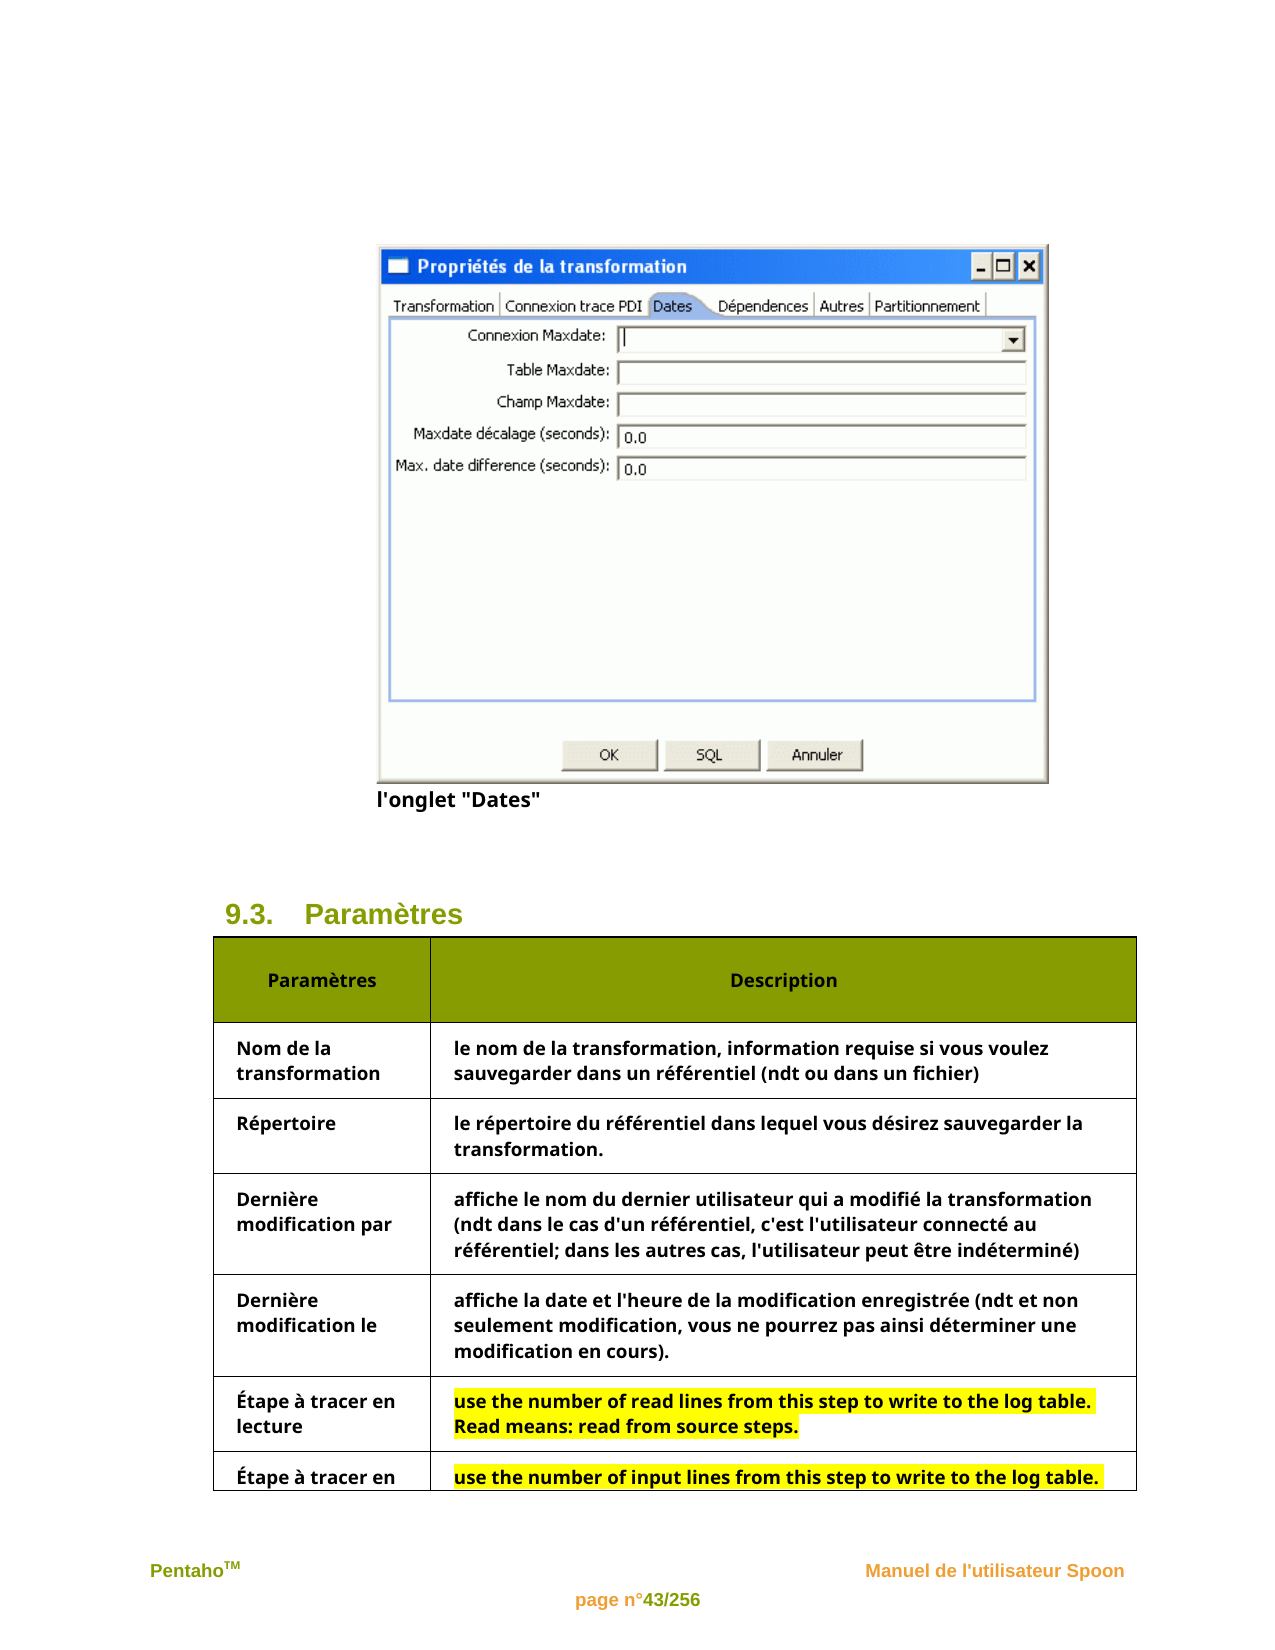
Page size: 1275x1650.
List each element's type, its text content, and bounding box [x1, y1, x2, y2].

table_cell affiche le nom du dernier utilisateur qui a modifié la transformation (ndt dans le cas d'un référentiel, c'est l'utilisateur connecté au référentiel; dans les autres cas, l'utilisateur peut être indéterminé) [431, 1174, 1136, 1274]
table_header Paramètres [214, 938, 430, 1022]
table_cell Étape à tracer en lecture [214, 1377, 430, 1451]
table_cell Nom de la transformation [214, 1023, 430, 1098]
table_cell use the number of read lines from this step to write to the log table. Read means: read from source steps. [431, 1377, 1136, 1451]
picture [376, 244, 1049, 784]
text l'onglet "Dates" [376, 784, 973, 813]
table_cell use the number of input lines from this step to write to the log table. [431, 1452, 1136, 1489]
table_header Description [431, 938, 1136, 1022]
table_cell Répertoire [214, 1099, 430, 1173]
table_cell le nom de la transformation, information requise si vous voulez sauvegarder dans un référentiel (ndt ou dans un fichier) [431, 1023, 1136, 1098]
subtitle Paramètres [225, 901, 1125, 930]
table_cell Dernière modification le [214, 1275, 430, 1376]
table_cell affiche la date et l'heure de la modification enregistrée (ndt et non seulement modification, vous ne pourrez pas ainsi déterminer une modification en cours). [431, 1275, 1136, 1376]
table_cell Étape à tracer en [214, 1452, 430, 1489]
table_cell Dernière modification par [214, 1174, 430, 1274]
table_cell le répertoire du référentiel dans lequel vous désirez sauvegarder la transformation. [431, 1099, 1136, 1173]
